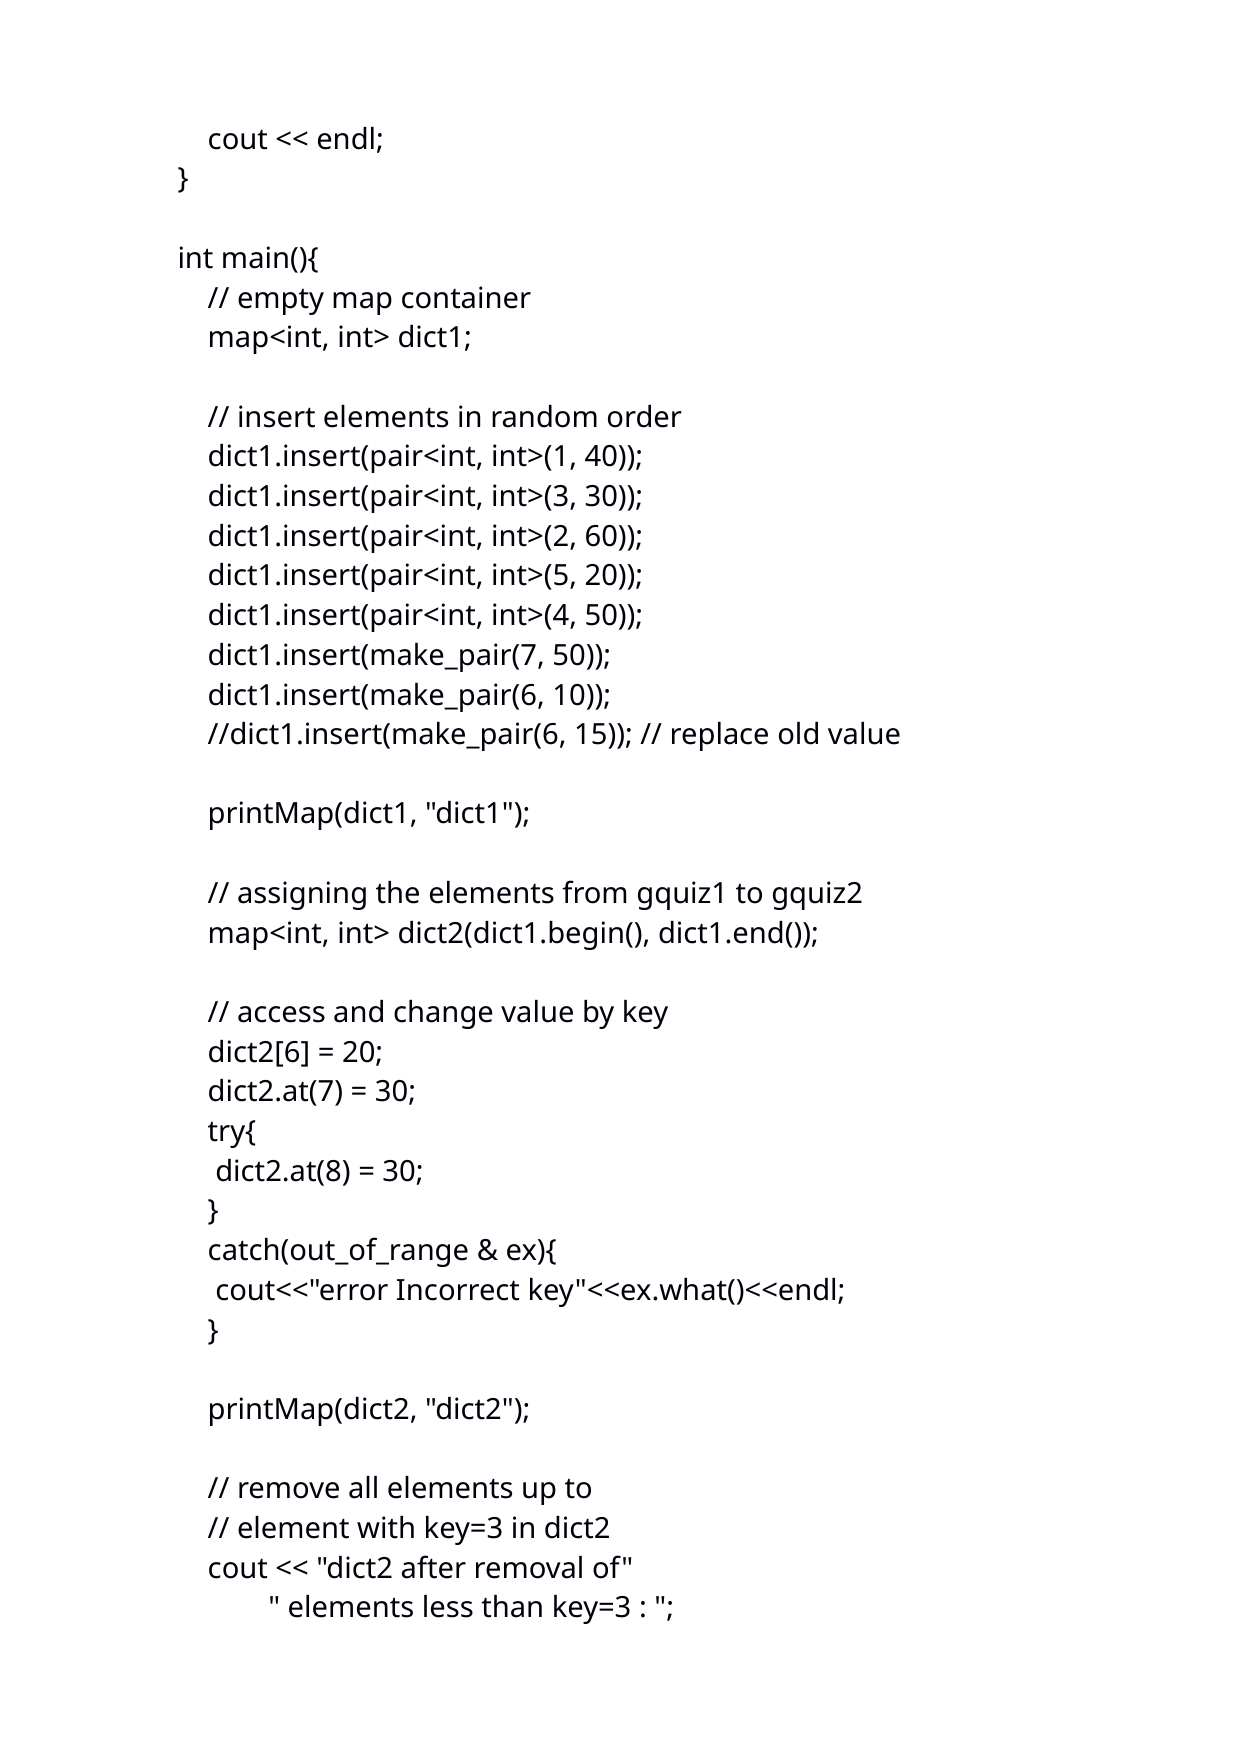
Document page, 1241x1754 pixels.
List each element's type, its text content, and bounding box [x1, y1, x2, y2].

text } [177, 1190, 1152, 1229]
text cout << "dict2 after removal of" [177, 1547, 1152, 1587]
text dict1.insert(pair<int, int>(3, 30)); [177, 475, 1152, 515]
text cout<<"error Incorrect key"<<ex.what()<<endl; [177, 1269, 1152, 1309]
text map<int, int> dict2(dict1.begin(), dict1.end()); [177, 912, 1152, 952]
text // empty map container [177, 277, 1152, 317]
text map<int, int> dict1; [177, 317, 1152, 356]
text dict1.insert(pair<int, int>(1, 40)); [177, 436, 1152, 475]
text dict2.at(7) = 30; [177, 1071, 1152, 1110]
text } [177, 1309, 1152, 1348]
text dict2[6] = 20; [177, 1031, 1152, 1071]
text // access and change value by key [177, 991, 1152, 1031]
text try{ [177, 1110, 1152, 1150]
text " elements less than key=3 : "; [177, 1587, 1152, 1626]
text //dict1.insert(make_pair(6, 15)); // replace old value [177, 713, 1152, 753]
text dict1.insert(make_pair(6, 10)); [177, 674, 1152, 713]
text // assigning the elements from gquiz1 to gquiz2 [177, 872, 1152, 912]
text dict2.at(8) = 30; [177, 1150, 1152, 1190]
text dict1.insert(make_pair(7, 50)); [177, 634, 1152, 674]
text } [177, 158, 1152, 197]
text // element with key=3 in dict2 [177, 1507, 1152, 1547]
text // insert elements in random order [177, 396, 1152, 436]
text dict1.insert(pair<int, int>(5, 20)); [177, 555, 1152, 594]
text dict1.insert(pair<int, int>(2, 60)); [177, 515, 1152, 555]
text printMap(dict2, "dict2"); [177, 1388, 1152, 1428]
text // remove all elements up to [177, 1467, 1152, 1507]
text printMap(dict1, "dict1"); [177, 793, 1152, 832]
text int main(){ [177, 237, 1152, 277]
text catch(out_of_range & ex){ [177, 1229, 1152, 1269]
text cout << endl; [177, 118, 1152, 158]
text dict1.insert(pair<int, int>(4, 50)); [177, 594, 1152, 634]
